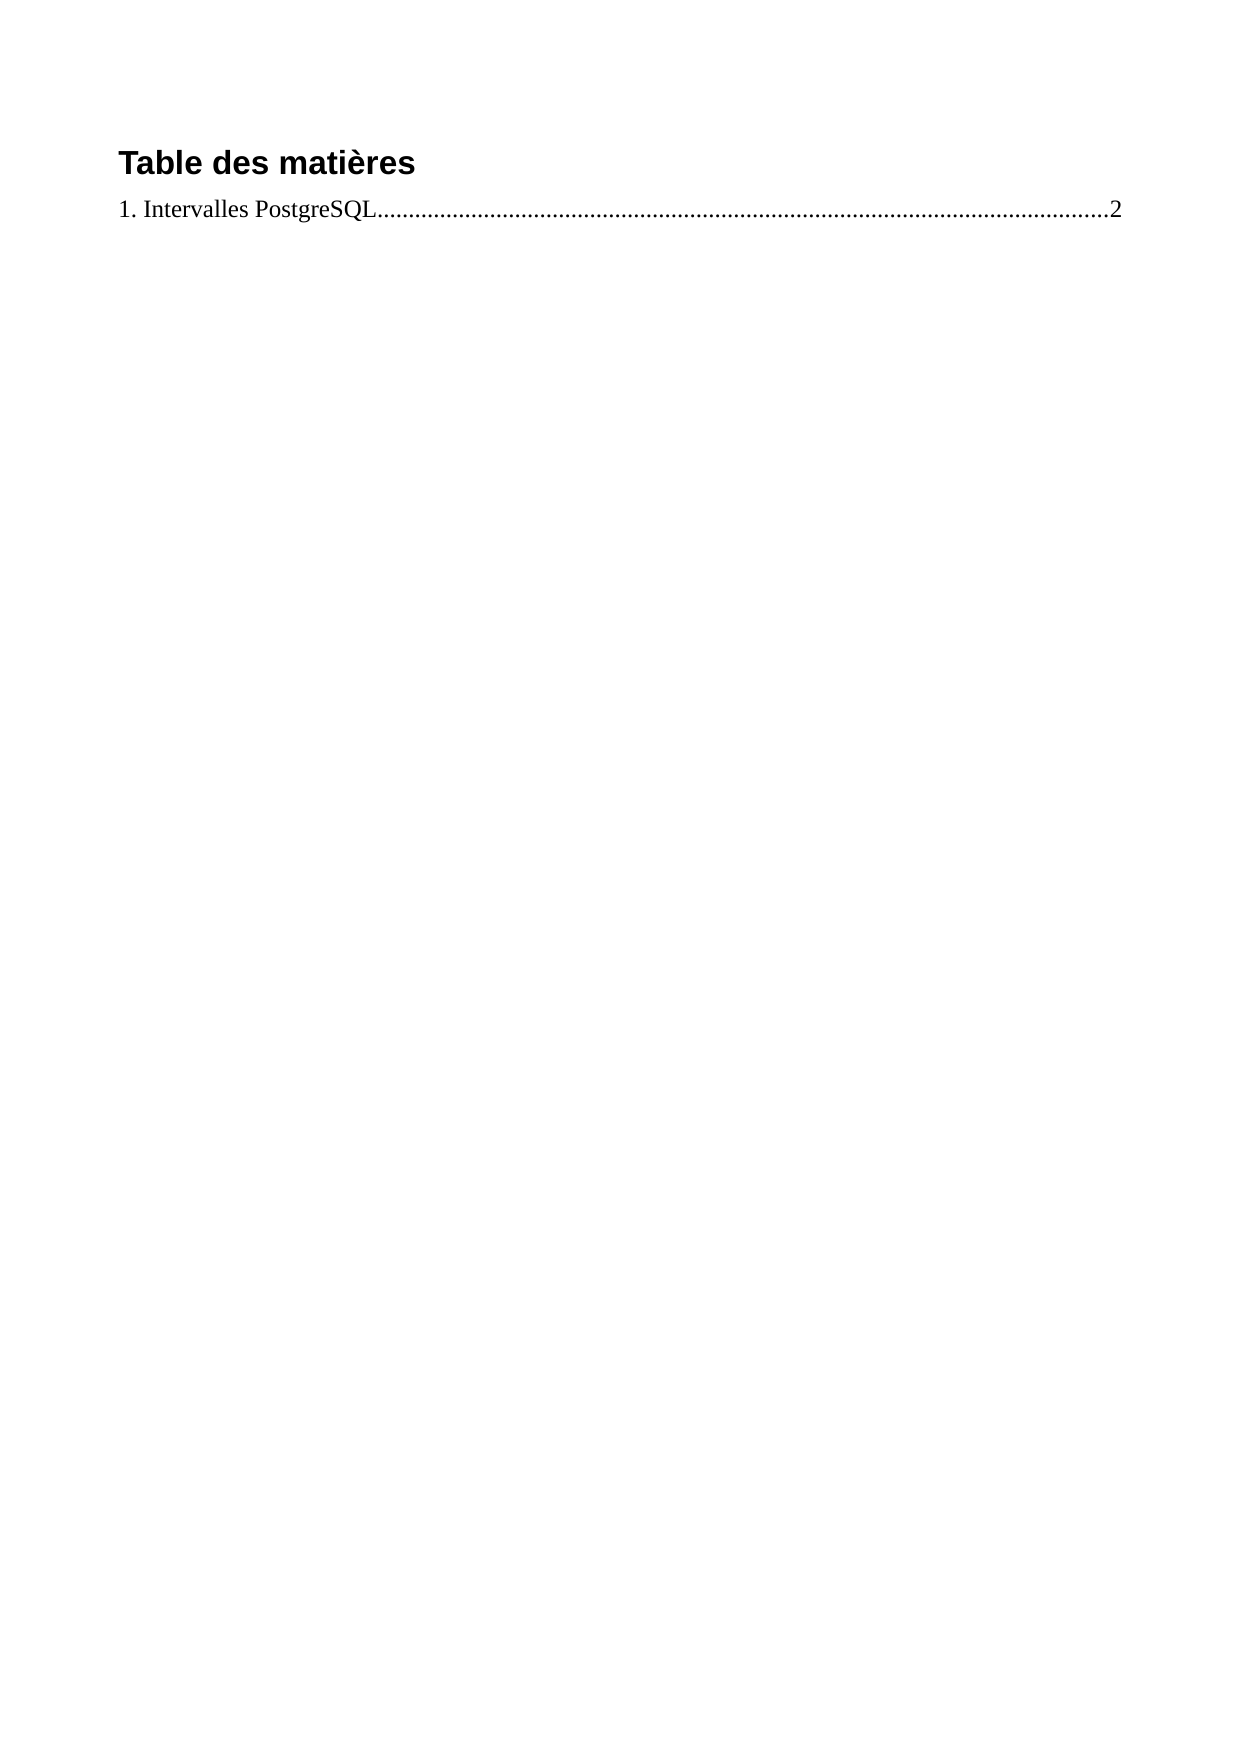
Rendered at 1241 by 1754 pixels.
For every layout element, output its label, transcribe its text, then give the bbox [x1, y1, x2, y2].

subtitle Table des matières [118, 143, 1122, 182]
text 1. Intervalles PostgreSQL 2 [118, 194, 1122, 223]
